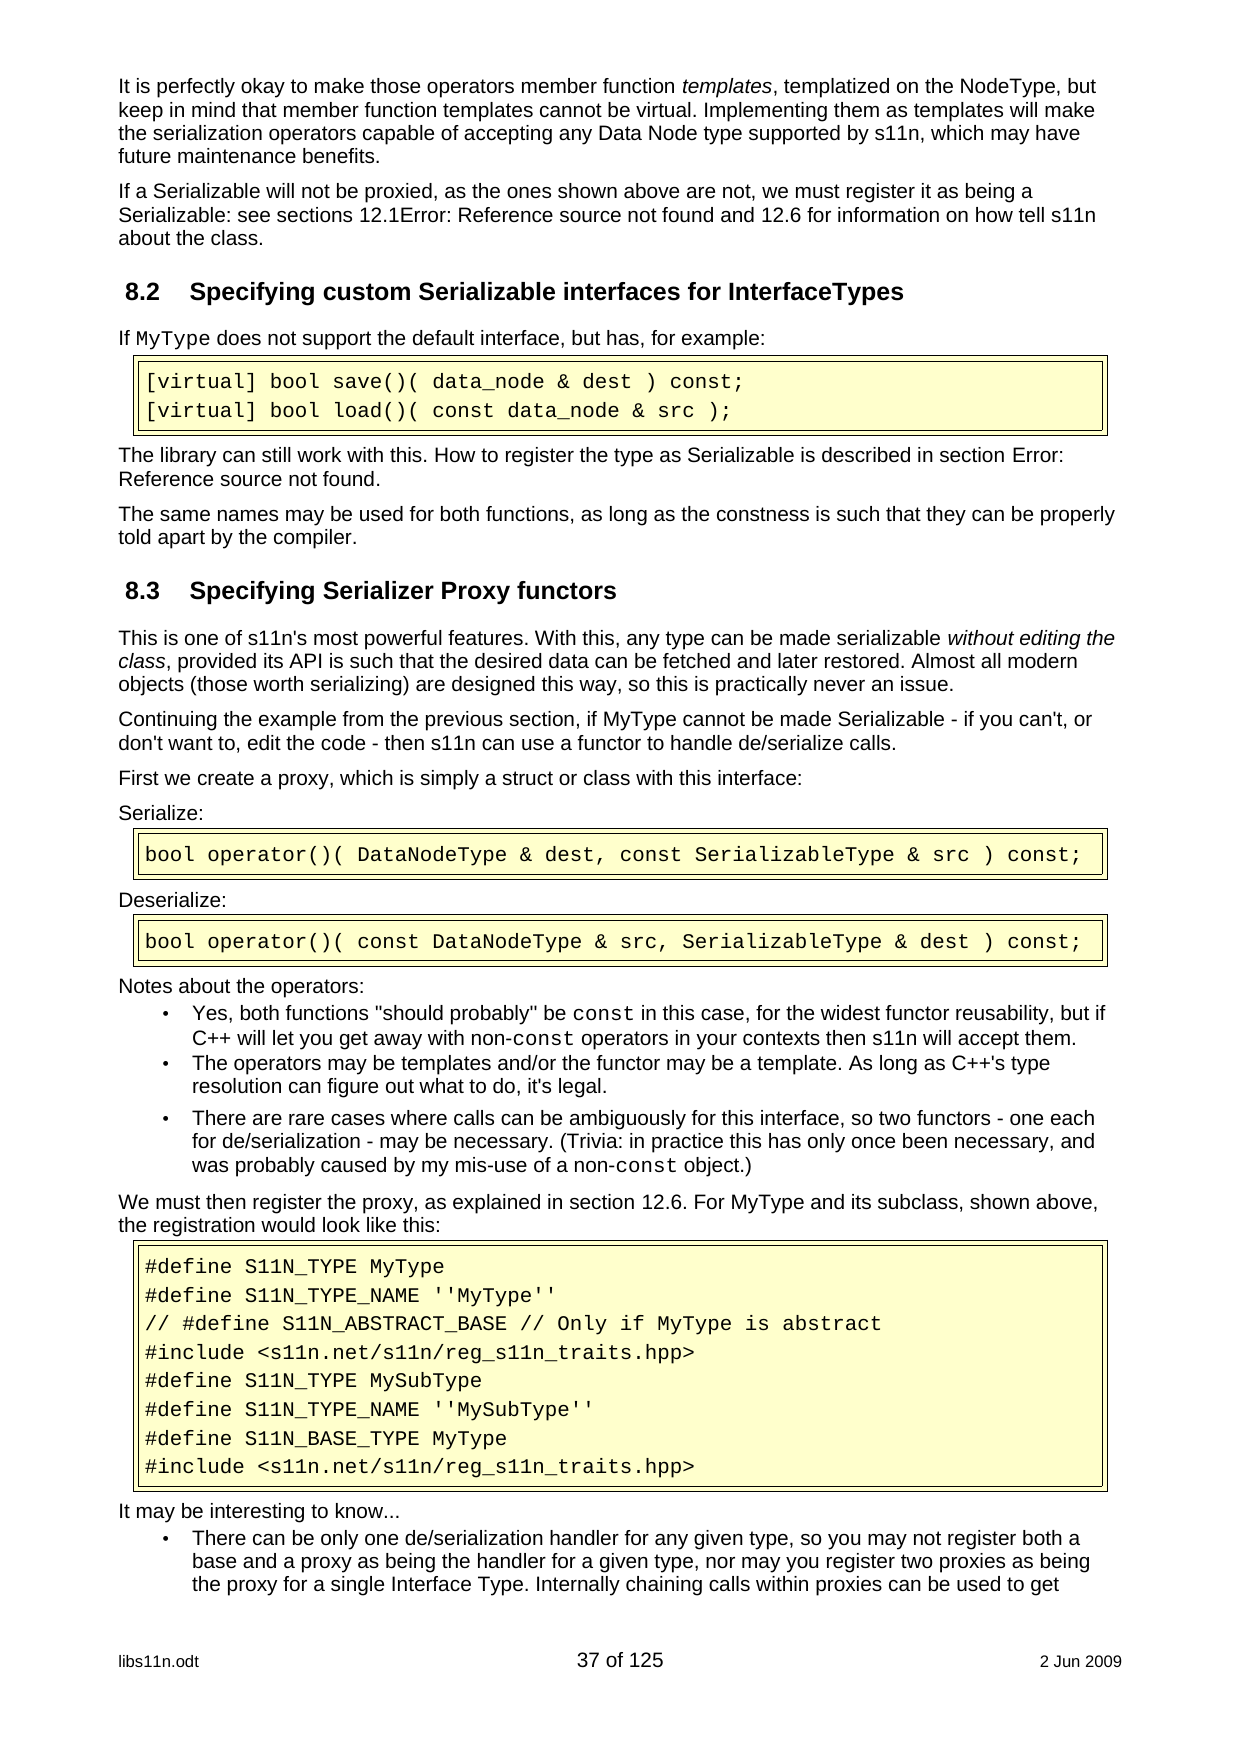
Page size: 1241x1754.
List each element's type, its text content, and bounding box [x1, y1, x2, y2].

text The library can still work with this. How to register the type as Serializable is described in section Error: Reference source not found. [118, 444, 1122, 491]
text The same names may be used for both functions, as long as the constness is such that they can be properly told apart by the compiler. [118, 502, 1122, 549]
list The operators may be templates and/or the functor may be a template. As long as C++'s type resolution can figure out what to do, it's legal. [162, 1051, 1122, 1098]
text #define S11N_TYPE_NAME ''MyType'' [139, 1268, 1102, 1297]
text bool operator()( DataNodeType & dest, const SerializableType & src ) const; [134, 829, 1107, 879]
text #define S11N_BASE_TYPE MyType [139, 1411, 1102, 1440]
text #define S11N_TYPE_NAME ''MySubType'' [139, 1383, 1102, 1411]
list Yes, both functions ''should probably'' be const in this case, for the widest functor reusability, but if C++ will let you get away with non-const operators in your contexts then s11n will accept them. [162, 1001, 1122, 1051]
subtitle Specifying custom Serializable interfaces for InterfaceTypes [118, 278, 1122, 306]
text #define S11N_TYPE MySubType [139, 1354, 1102, 1383]
text #include <s11n.net/s11n/reg_s11n_traits.hpp> [139, 1326, 1102, 1354]
text If a Serializable will not be proxied, as the ones shown above are not, we must register it as being a Serializable: see sections 12.1Error: Reference source not found and 12.6 for information on how tell s11n about the class. [118, 180, 1122, 249]
text It is perfectly okay to make those operators member function templates, templatized on the NodeType, but keep in mind that member function templates cannot be virtual. Implementing them as templates will make the serialization operators capable of accepting any Data Node type supported by s11n, which may have future maintenance benefits. [118, 75, 1122, 168]
subtitle Specifying Serializer Proxy functors [118, 577, 1122, 605]
text This is one of s11n's most powerful features. With this, any type can be made serializable without editing the class, provided its API is such that the desired data can be fetched and later restored. Almost all modern objects (those worth serializing) are designed this way, so this is practically never an issue. [118, 626, 1122, 696]
list There are rare cases where calls can be ambiguously for this interface, so two functors - one each for de/serialization - may be necessary. (Trivia: in practice this has only once been necessary, and was probably caused by my mis-use of a non-const object.) [162, 1107, 1122, 1178]
text It may be interesting to know... [118, 1500, 1122, 1523]
text #include <s11n.net/s11n/reg_s11n_traits.hpp> [134, 1440, 1107, 1491]
text We must then register the proxy, as explained in section 12.6. For MyType and its subclass, shown above, the registration would look like this: [118, 1190, 1122, 1237]
text First we create a proxy, which is simply a struct or class with this interface: [118, 766, 1122, 790]
text Deserialize: [118, 888, 1122, 912]
text If MyType does not support the default interface, but has, for example: [118, 327, 1122, 352]
text // #define S11N_ABSTRACT_BASE // Only if MyType is abstract [139, 1297, 1102, 1326]
text [virtual] bool load()( const data_node & src ); [134, 384, 1107, 435]
text [virtual] bool save()( data_node & dest ) const; [134, 356, 1107, 384]
text #define S11N_TYPE MyType [134, 1241, 1107, 1268]
text Continuing the example from the previous section, if MyType cannot be made Serializable - if you can't, or don't want to, edit the code - then s11n can use a functor to handle de/serialize calls. [118, 708, 1122, 754]
text Notes about the operators: [118, 975, 1122, 998]
text bool operator()( const DataNodeType & src, SerializableType & dest ) const; [134, 915, 1107, 966]
text Serialize: [118, 802, 1122, 825]
list There can be only one de/serialization handler for any given type, so you may not register both a base and a proxy as being the handler for a given type, nor may you register two proxies as being the proxy for a single Interface Type. Internally chaining calls within proxies can be used to get [162, 1526, 1122, 1596]
